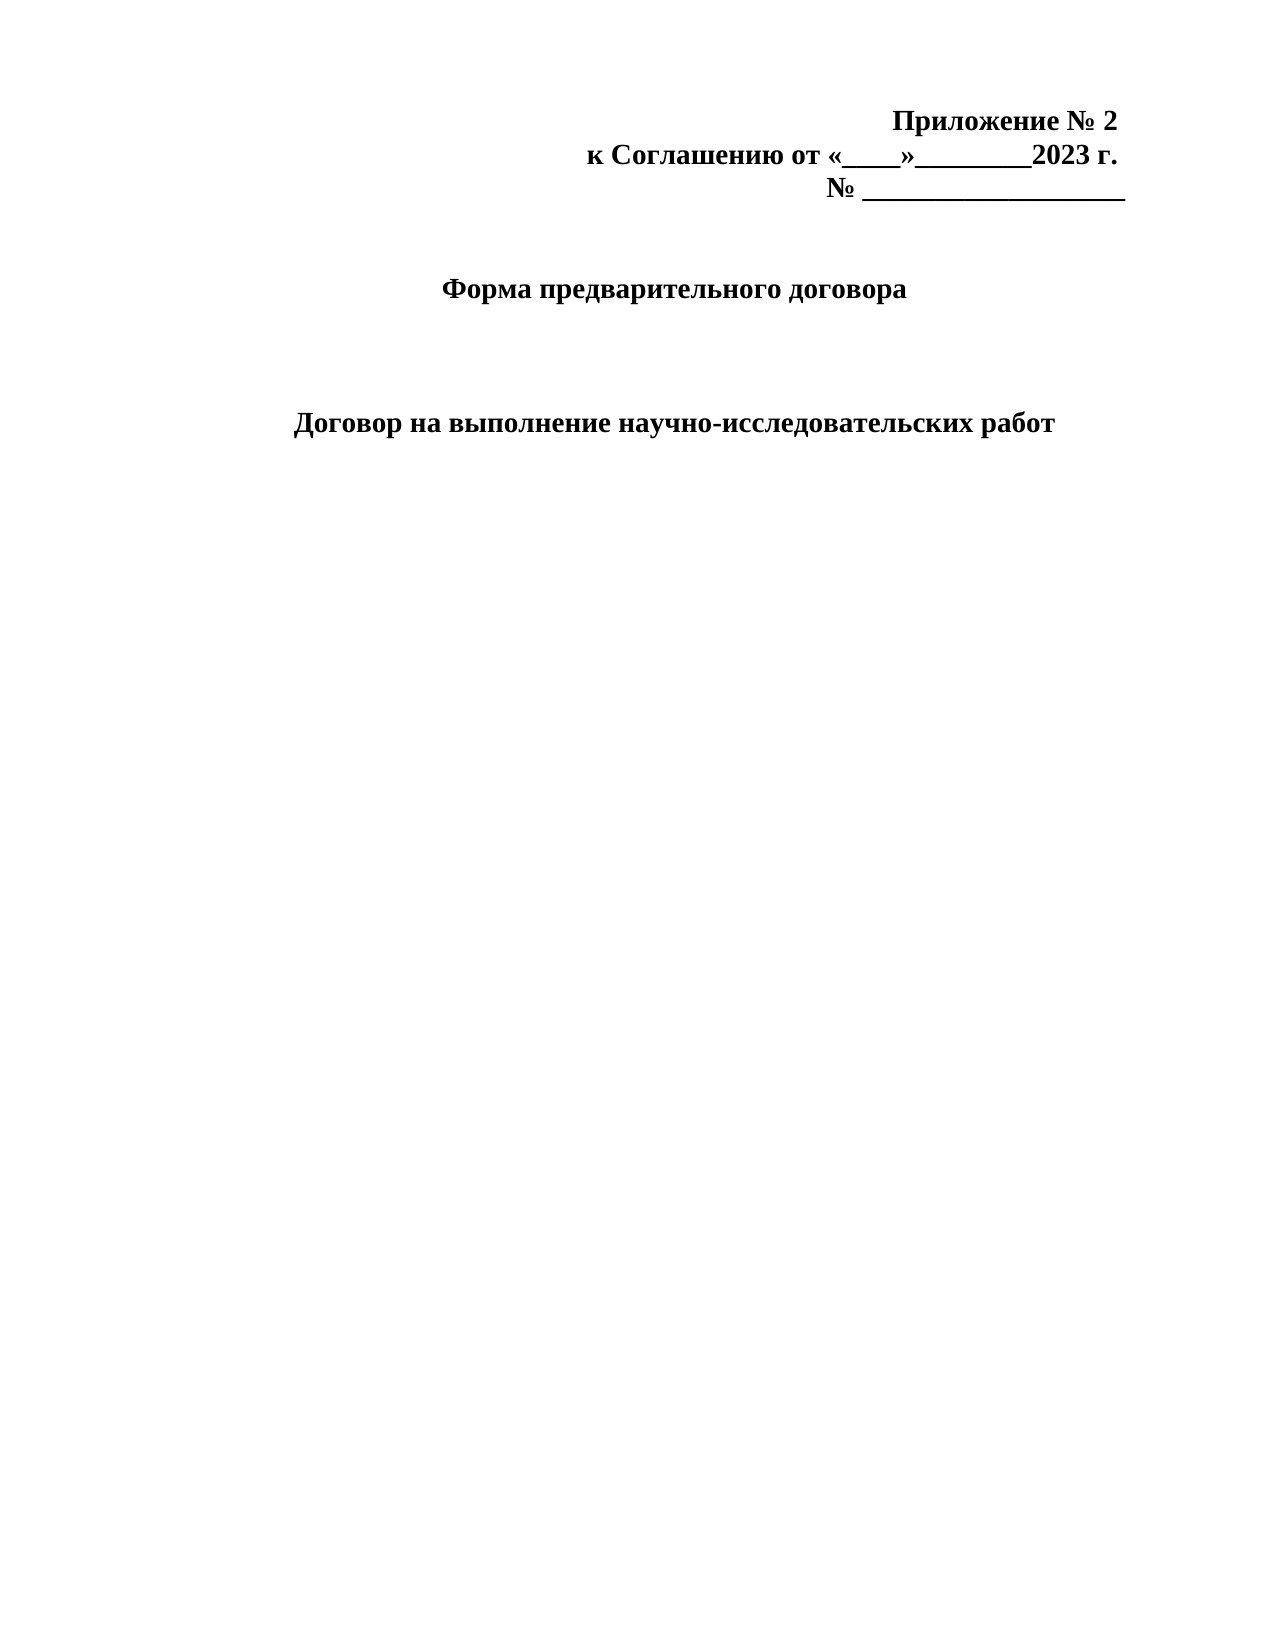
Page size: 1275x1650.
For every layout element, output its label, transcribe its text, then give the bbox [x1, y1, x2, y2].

text Форма предварительного договора [150, 271, 1125, 305]
text Договор на выполнение научно-исследовательских работ [150, 405, 1125, 439]
text Приложение № 2 к Соглашению от «____»________2023 г. № __________________ [150, 103, 1125, 204]
